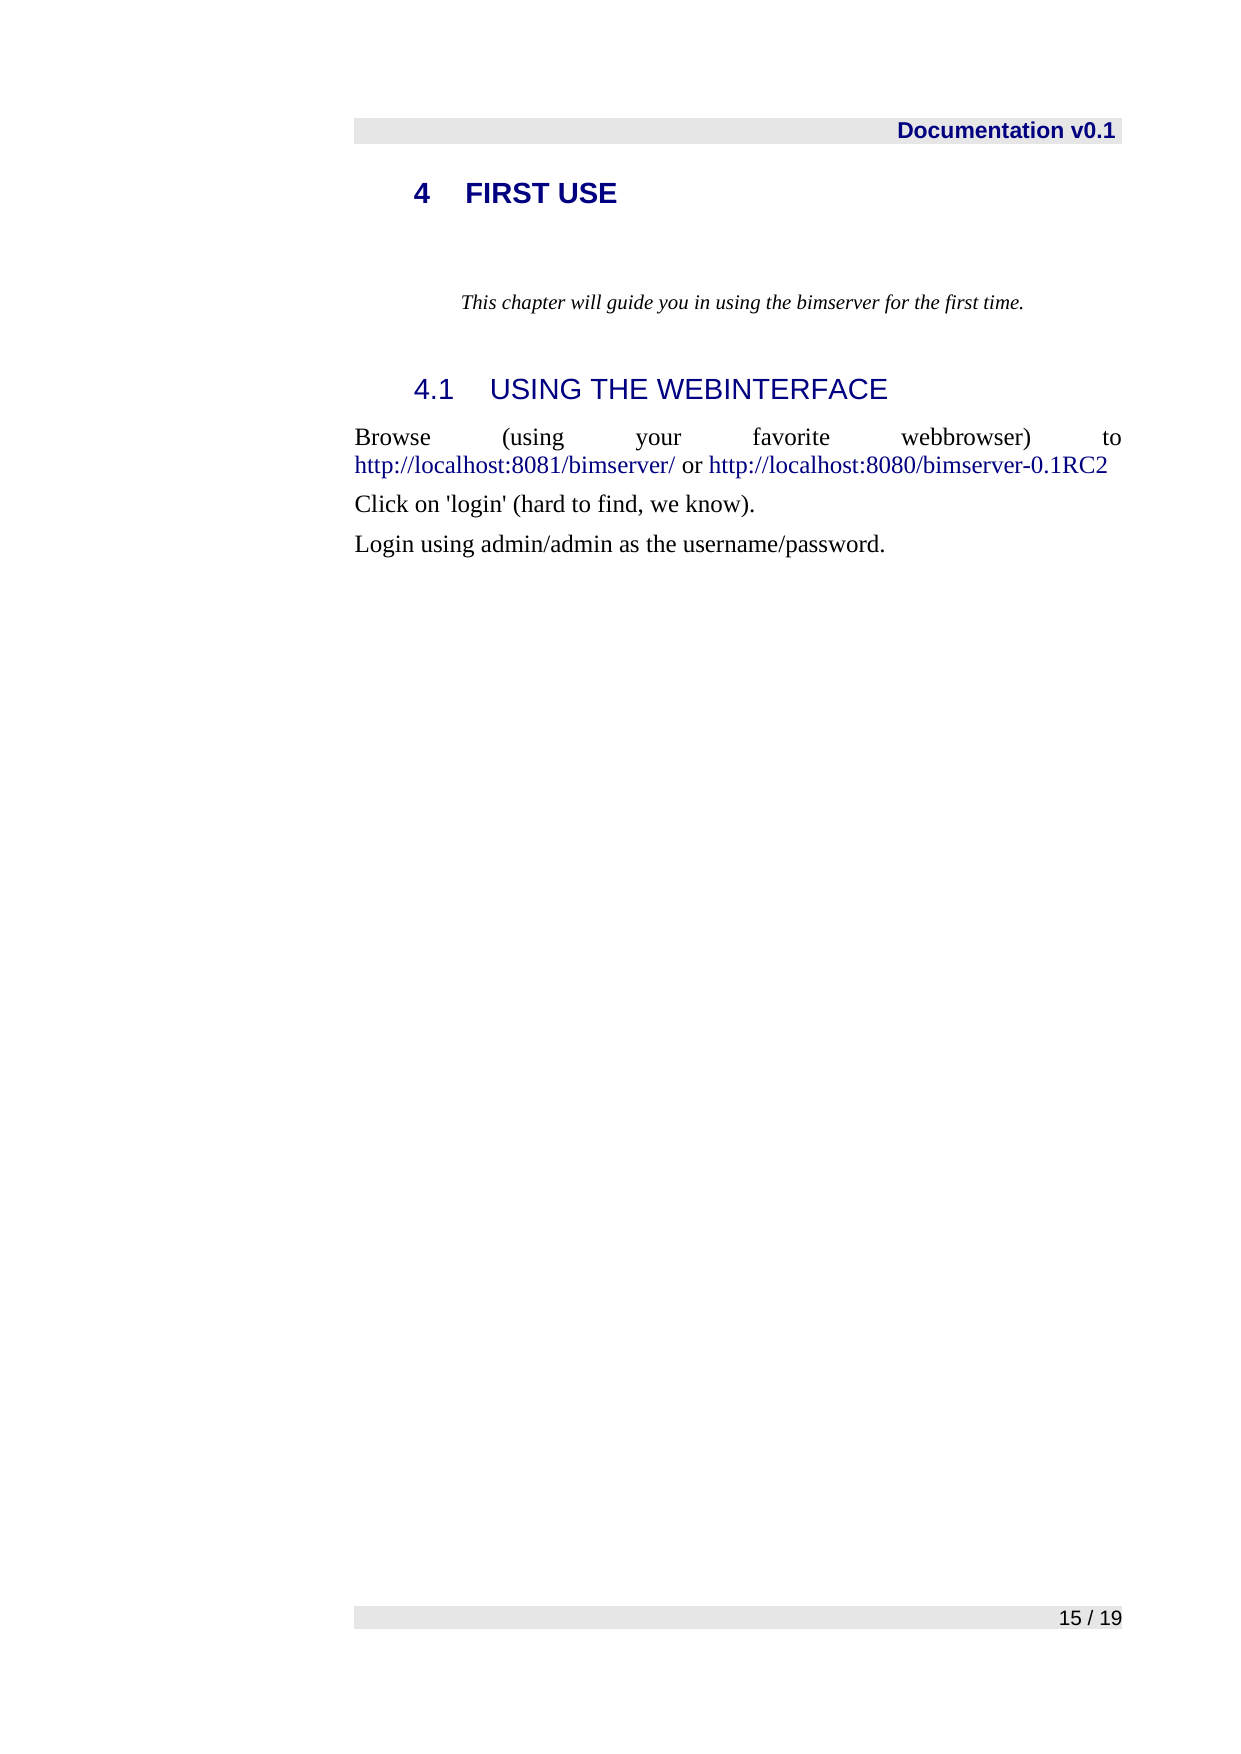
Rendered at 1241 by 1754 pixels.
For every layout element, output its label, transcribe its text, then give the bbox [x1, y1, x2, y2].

subtitle First use [354, 177, 1122, 210]
text Browse (using your favorite webbrowser) to http://localhost:8081/bimserver/ or http://localhost:8080/bimserver-0.1RC2 [354, 423, 1122, 478]
text Login using admin/admin as the username/password. [354, 530, 1122, 557]
text This chapter will guide you in using the bimserver for the first time. [461, 291, 1051, 314]
subtitle Using the webinterface [354, 373, 1122, 405]
text Click on 'login' (hard to find, we know). [354, 490, 1122, 518]
